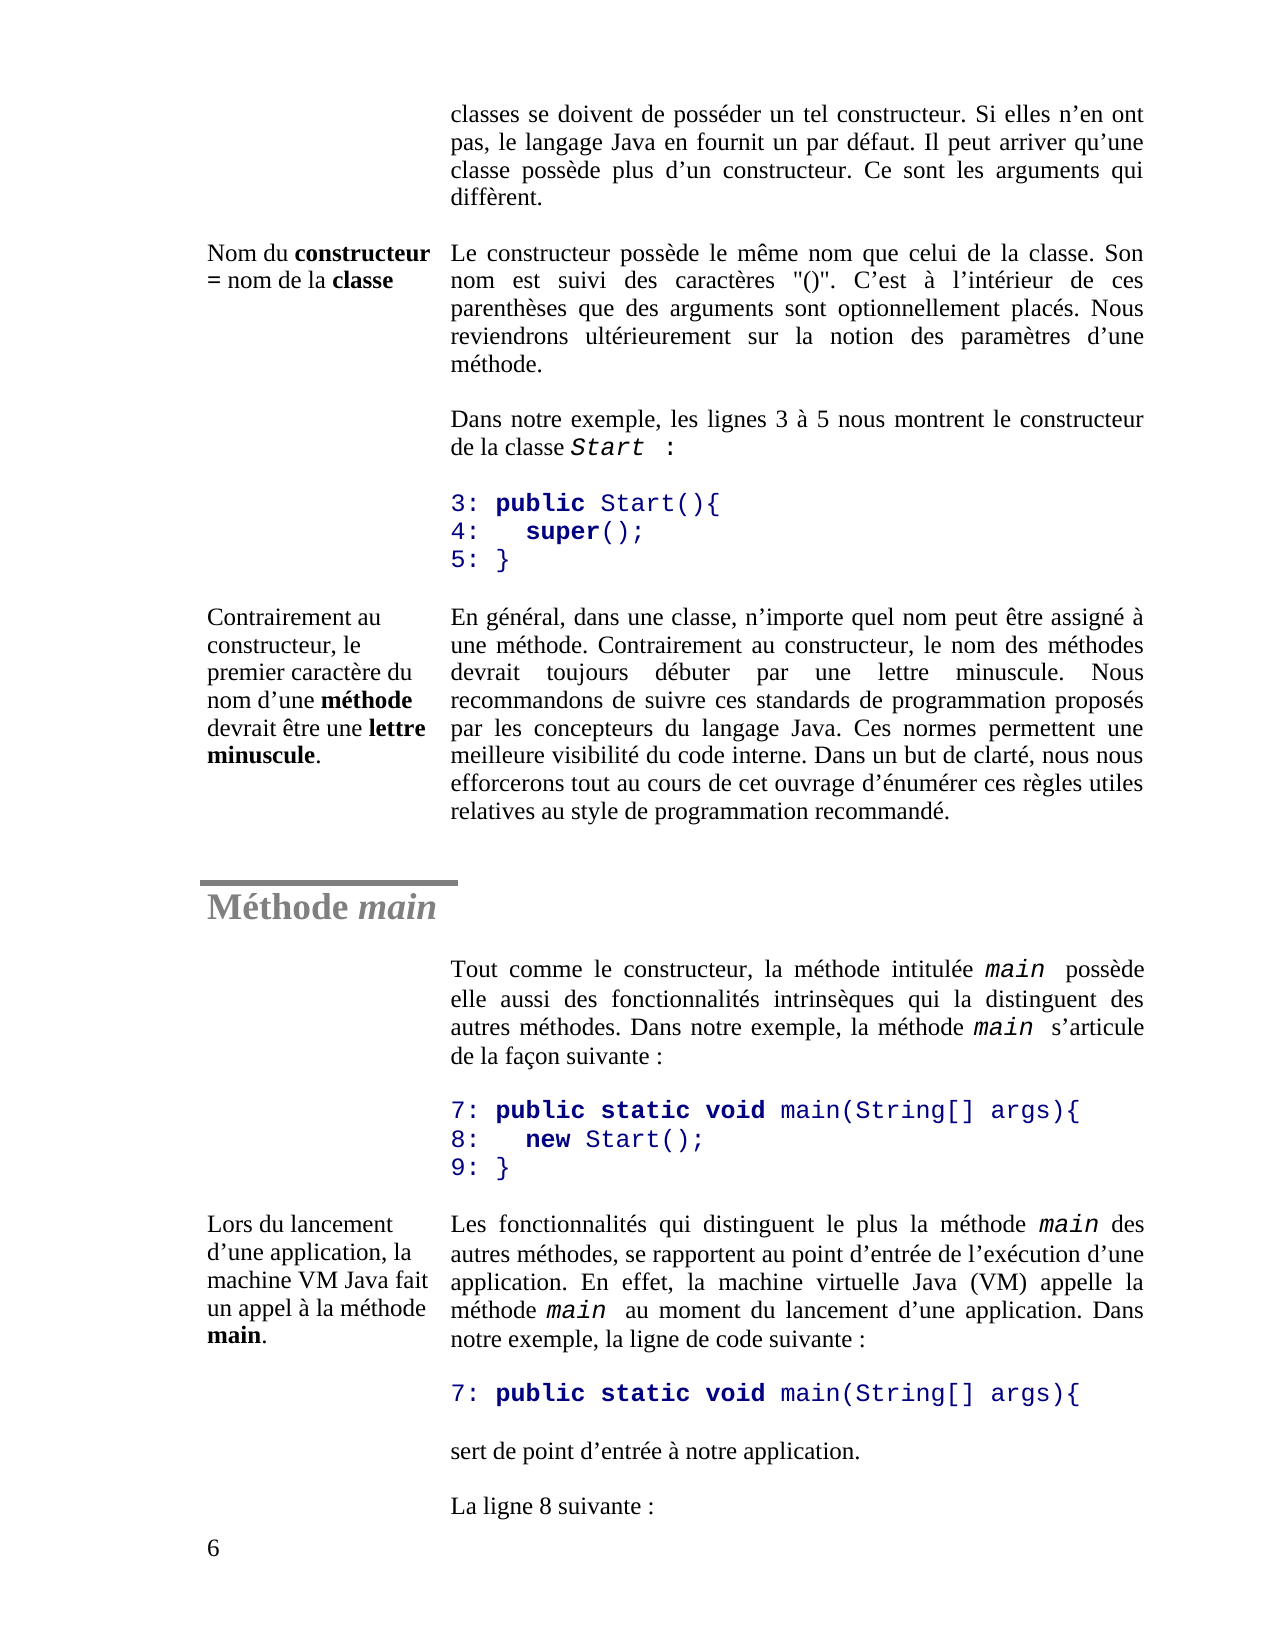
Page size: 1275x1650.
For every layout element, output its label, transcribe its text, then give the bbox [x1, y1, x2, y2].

table_header [200, 880, 458, 886]
table_header En général, dans une classe, n’importe quel nom peut être assigné à une méthode. Contrairement au constructeur, le nom des méthodes devrait toujours débuter par une lettre minuscule. Nous recommandons de suivre ces standards de programmation proposés par les concepteurs du langage Java. Ces normes permettent une meilleure visibilité du code interne. Dans un but de clarté, nous nous efforcerons tout au cours de cet ouvrage d’énumérer ces règles utiles relatives au style de programmation recommandé. [443, 603, 1152, 825]
table_header [200, 405, 443, 463]
table_header Le constructeur possède le même nom que celui de la classe. Son nom est suivi des caractères "()". C’est à l’intérieur de ces parenthèses que des arguments sont optionnellement placés. Nous reviendrons ultérieurement sur la notion des paramètres d’une méthode. [443, 239, 1152, 377]
table_header 7: public static void main(String[] args){ [443, 1381, 1152, 1409]
table_header [200, 1493, 443, 1520]
table_header Lors du lancement d’une application, la machine VM Java fait un appel à la méthode main. [200, 1211, 443, 1353]
table_header Les fonctionnalités qui distinguent le plus la méthode main des autres méthodes, se rapportent au point d’entrée de l’exécution d’une application. En effet, la machine virtuelle Java (VM) appelle la méthode main au moment du lancement d’une application. Dans notre exemple, la ligne de code suivante : [443, 1211, 1152, 1353]
table_header [200, 1437, 443, 1465]
table_header Contrairement au constructeur, le premier caractère du nom d’une méthode devrait être une lettre minuscule. [200, 603, 443, 825]
table_header Tout comme le constructeur, la méthode intitulée main possède elle aussi des fonctionnalités intrinsèques qui la distinguent des autres méthodes. Dans notre exemple, la méthode main s’articule de la façon suivante : [443, 955, 1152, 1070]
table_header [200, 1098, 443, 1183]
table_header La ligne 8 suivante : [443, 1493, 1152, 1520]
table_header 7: public static void main(String[] args){ 8: new Start(); 9: } [443, 1098, 1152, 1183]
table_header [200, 955, 443, 1070]
table_header sert de point d’entrée à notre application. [443, 1437, 1152, 1465]
table_header Nom du constructeur = nom de la classe [200, 239, 443, 377]
table_header [200, 1381, 443, 1409]
table_header [200, 490, 443, 575]
table_header [200, 100, 443, 211]
subtitle Méthode main [207, 886, 1157, 927]
table_header classes se doivent de posséder un tel constructeur. Si elles n’en ont pas, le langage Java en fournit un par défaut. Il peut arriver qu’une classe possède plus d’un constructeur. Ce sont les arguments qui diffèrent. [443, 100, 1152, 211]
table_header 3: public Start(){ 4: super(); 5: } [443, 490, 1152, 575]
table_header Dans notre exemple, les lignes 3 à 5 nous montrent le constructeur de la classe Start : [443, 405, 1152, 463]
